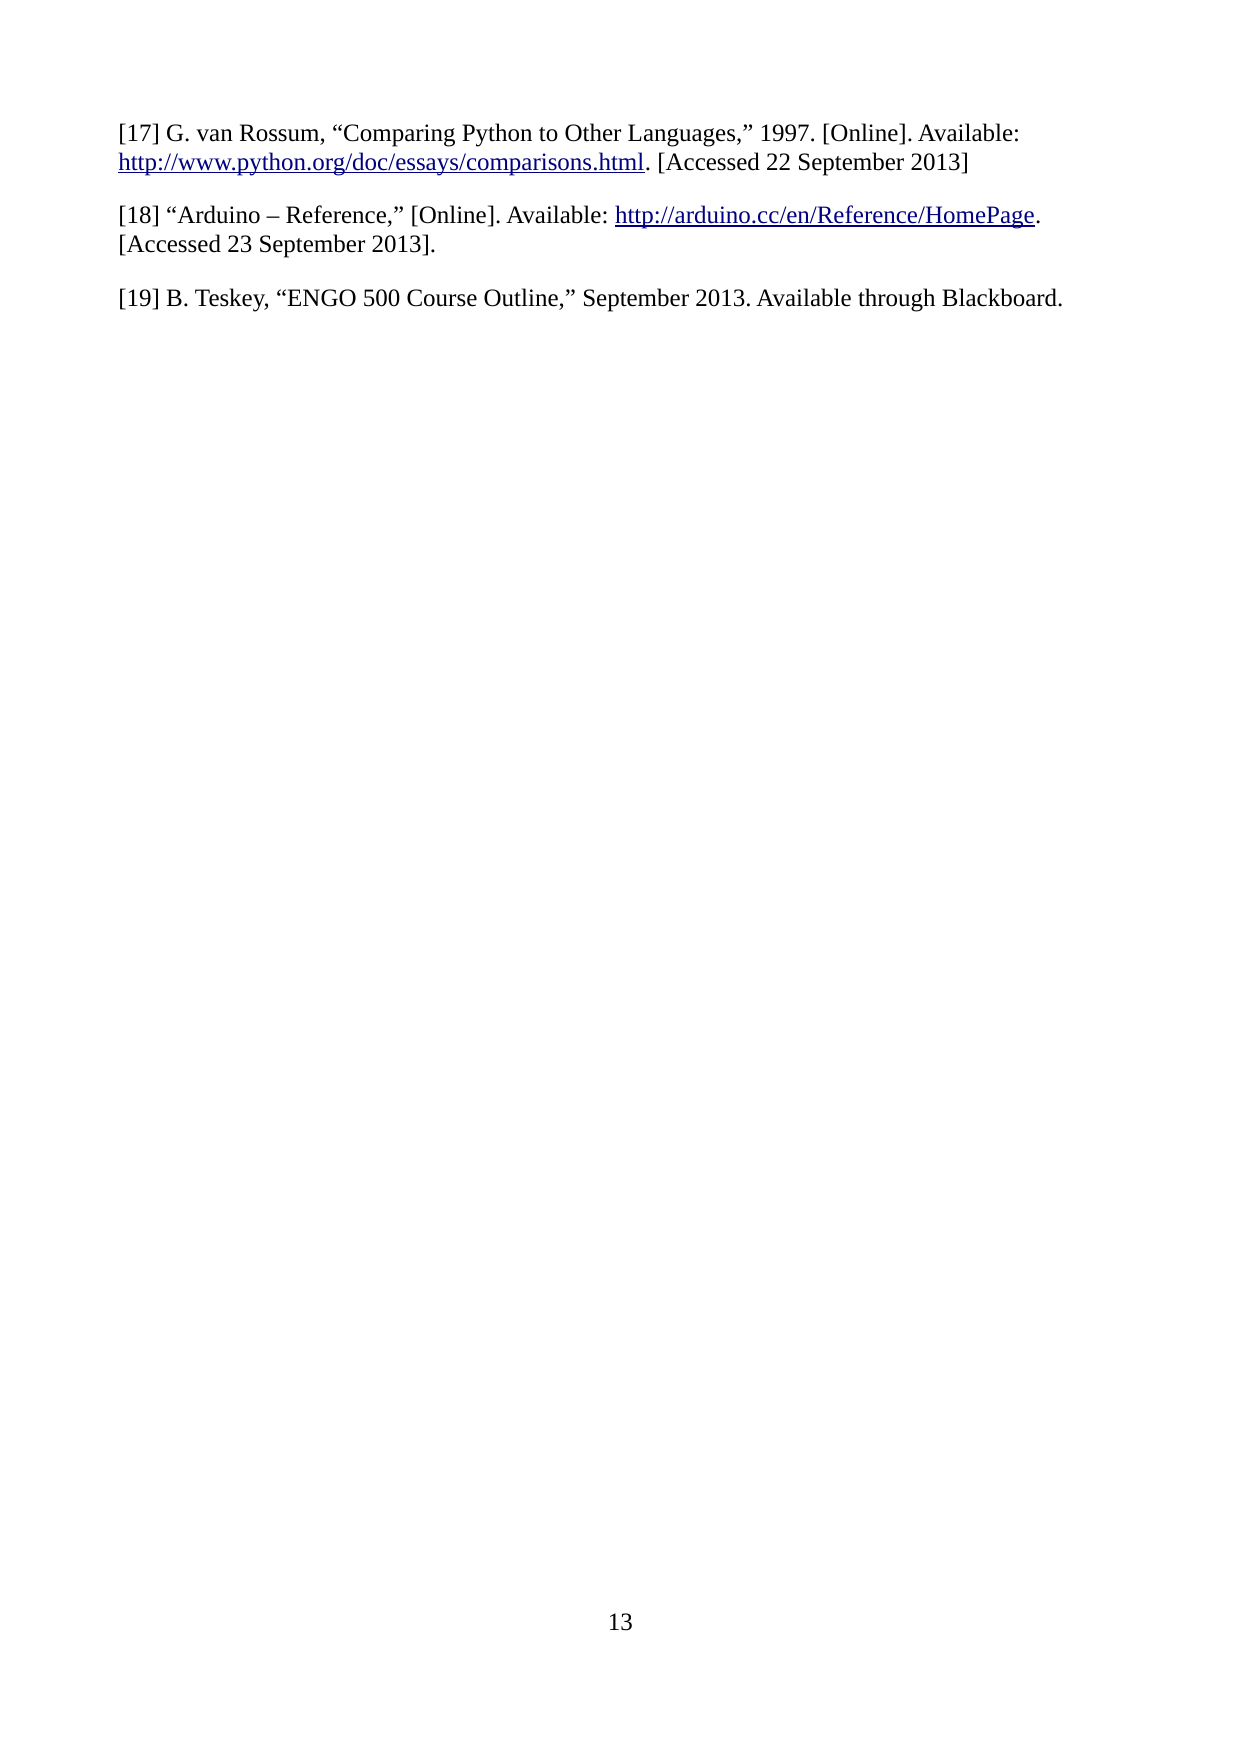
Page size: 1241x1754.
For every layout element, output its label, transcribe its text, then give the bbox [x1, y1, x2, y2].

text [18] “Arduino – Reference,” [Online]. Available: http://arduino.cc/en/Reference/HomePage. [Accessed 23 September 2013]. [118, 200, 1122, 258]
text [17] G. van Rossum, “Comparing Python to Other Languages,” 1997. [Online]. Available: http://www.python.org/doc/essays/comparisons.html. [Accessed 22 September 2013] [118, 118, 1122, 176]
text [19] B. Teskey, “ENGO 500 Course Outline,” September 2013. Available through Blackboard. [118, 283, 1122, 311]
